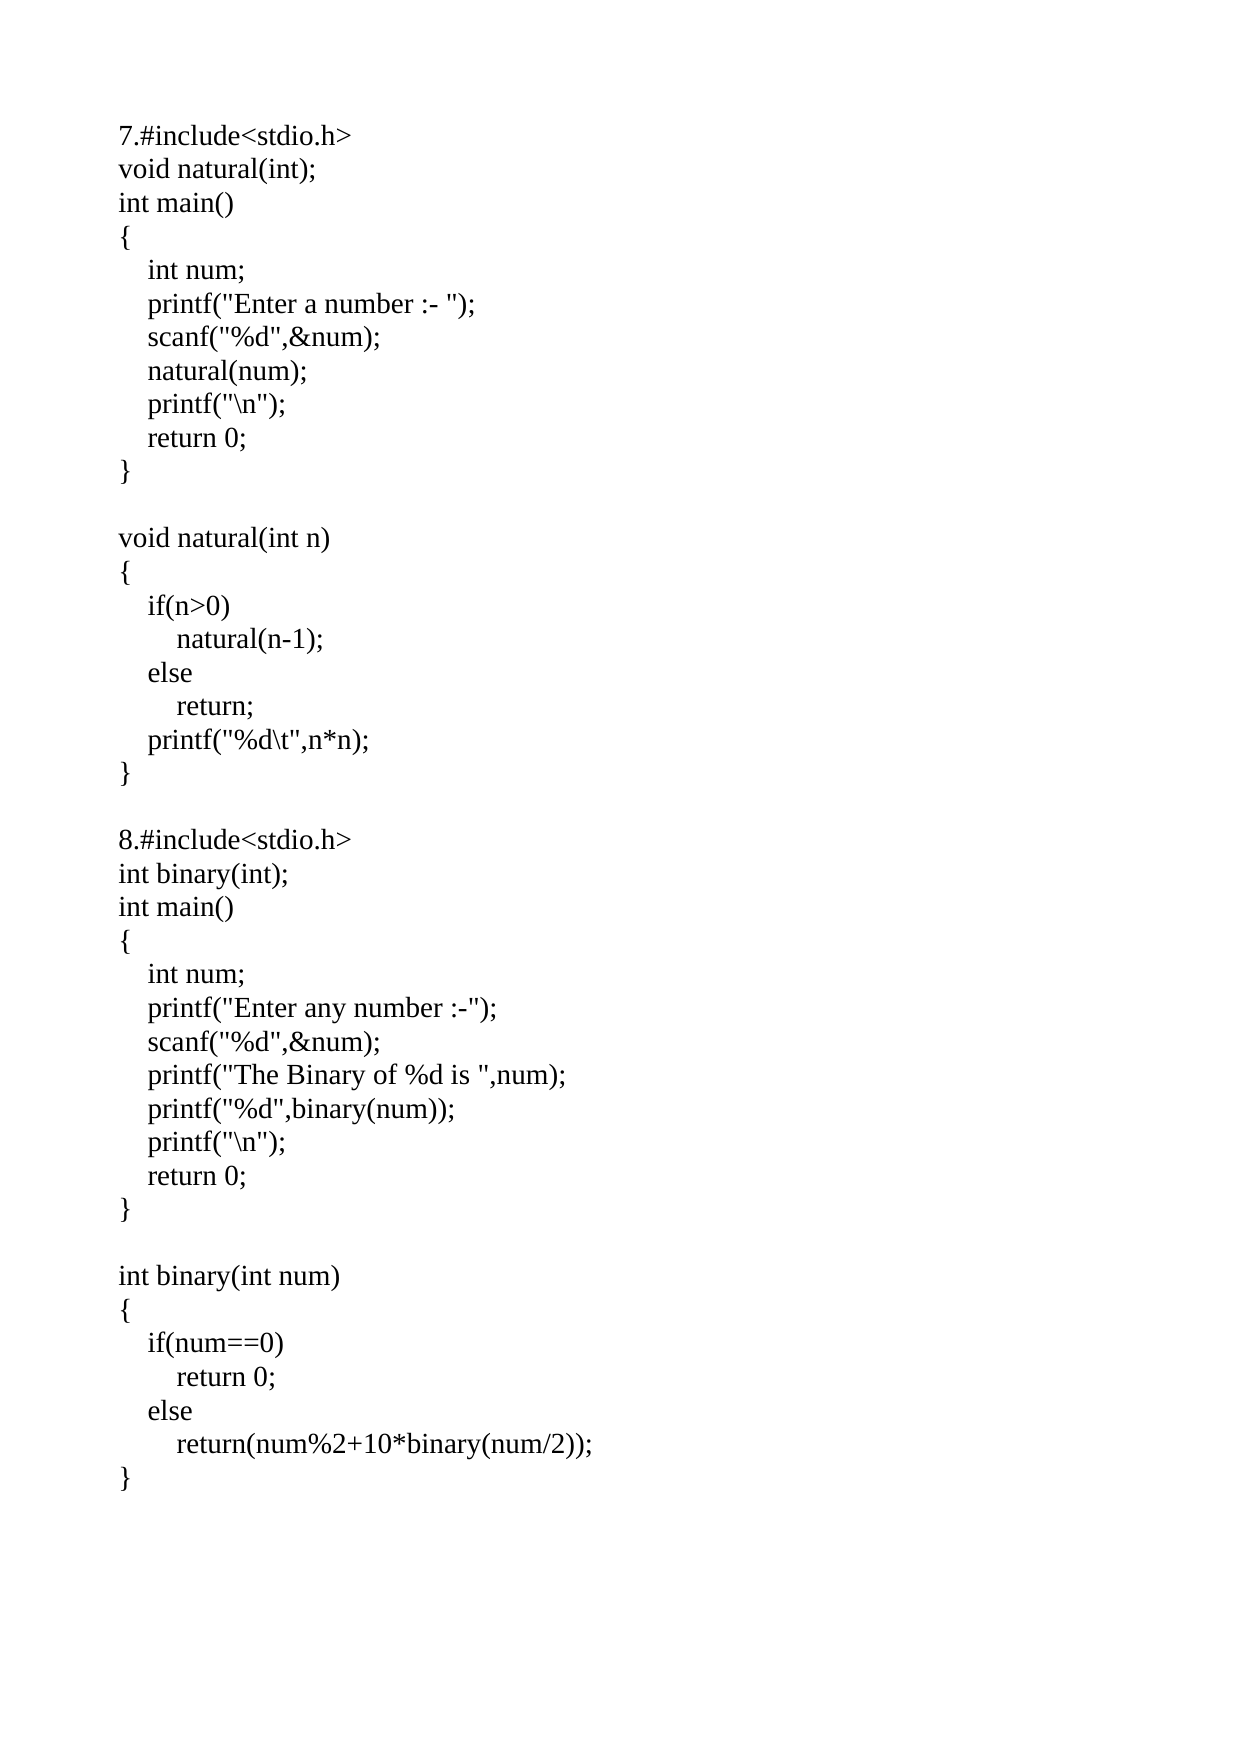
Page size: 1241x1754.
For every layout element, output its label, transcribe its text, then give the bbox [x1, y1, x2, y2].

text { [118, 1292, 1122, 1326]
text int main() [118, 185, 1122, 219]
text } [118, 1460, 1122, 1493]
text return 0; [118, 1359, 1122, 1393]
text return; [118, 688, 1122, 722]
text printf("\n"); [118, 1124, 1122, 1158]
text else [118, 655, 1122, 688]
text 8.#include<stdio.h> [118, 822, 1122, 856]
text { [118, 554, 1122, 588]
text int binary(int num) [118, 1258, 1122, 1292]
text return(num%2+10*binary(num/2)); [118, 1426, 1122, 1460]
text natural(num); [118, 353, 1122, 386]
text 7.#include<stdio.h> [118, 118, 1122, 152]
text else [118, 1393, 1122, 1426]
text if(num==0) [118, 1326, 1122, 1359]
text printf("Enter a number :- "); [118, 286, 1122, 319]
text int main() [118, 889, 1122, 923]
text int num; [118, 957, 1122, 990]
text printf("Enter any number :-"); [118, 990, 1122, 1024]
text { [118, 219, 1122, 252]
text natural(n-1); [118, 621, 1122, 655]
text printf("%d\t",n*n); [118, 722, 1122, 755]
text { [118, 923, 1122, 957]
text } [118, 453, 1122, 487]
text printf("%d",binary(num)); [118, 1091, 1122, 1124]
text } [118, 1191, 1122, 1225]
text void natural(int n) [118, 521, 1122, 554]
text scanf("%d",&num); [118, 1024, 1122, 1057]
text int binary(int); [118, 856, 1122, 889]
text printf("\n"); [118, 386, 1122, 420]
text return 0; [118, 1158, 1122, 1191]
text return 0; [118, 420, 1122, 453]
text int num; [118, 252, 1122, 286]
text printf("The Binary of %d is ",num); [118, 1057, 1122, 1091]
text } [118, 755, 1122, 789]
text if(n>0) [118, 588, 1122, 621]
text void natural(int); [118, 152, 1122, 185]
text scanf("%d",&num); [118, 319, 1122, 353]
